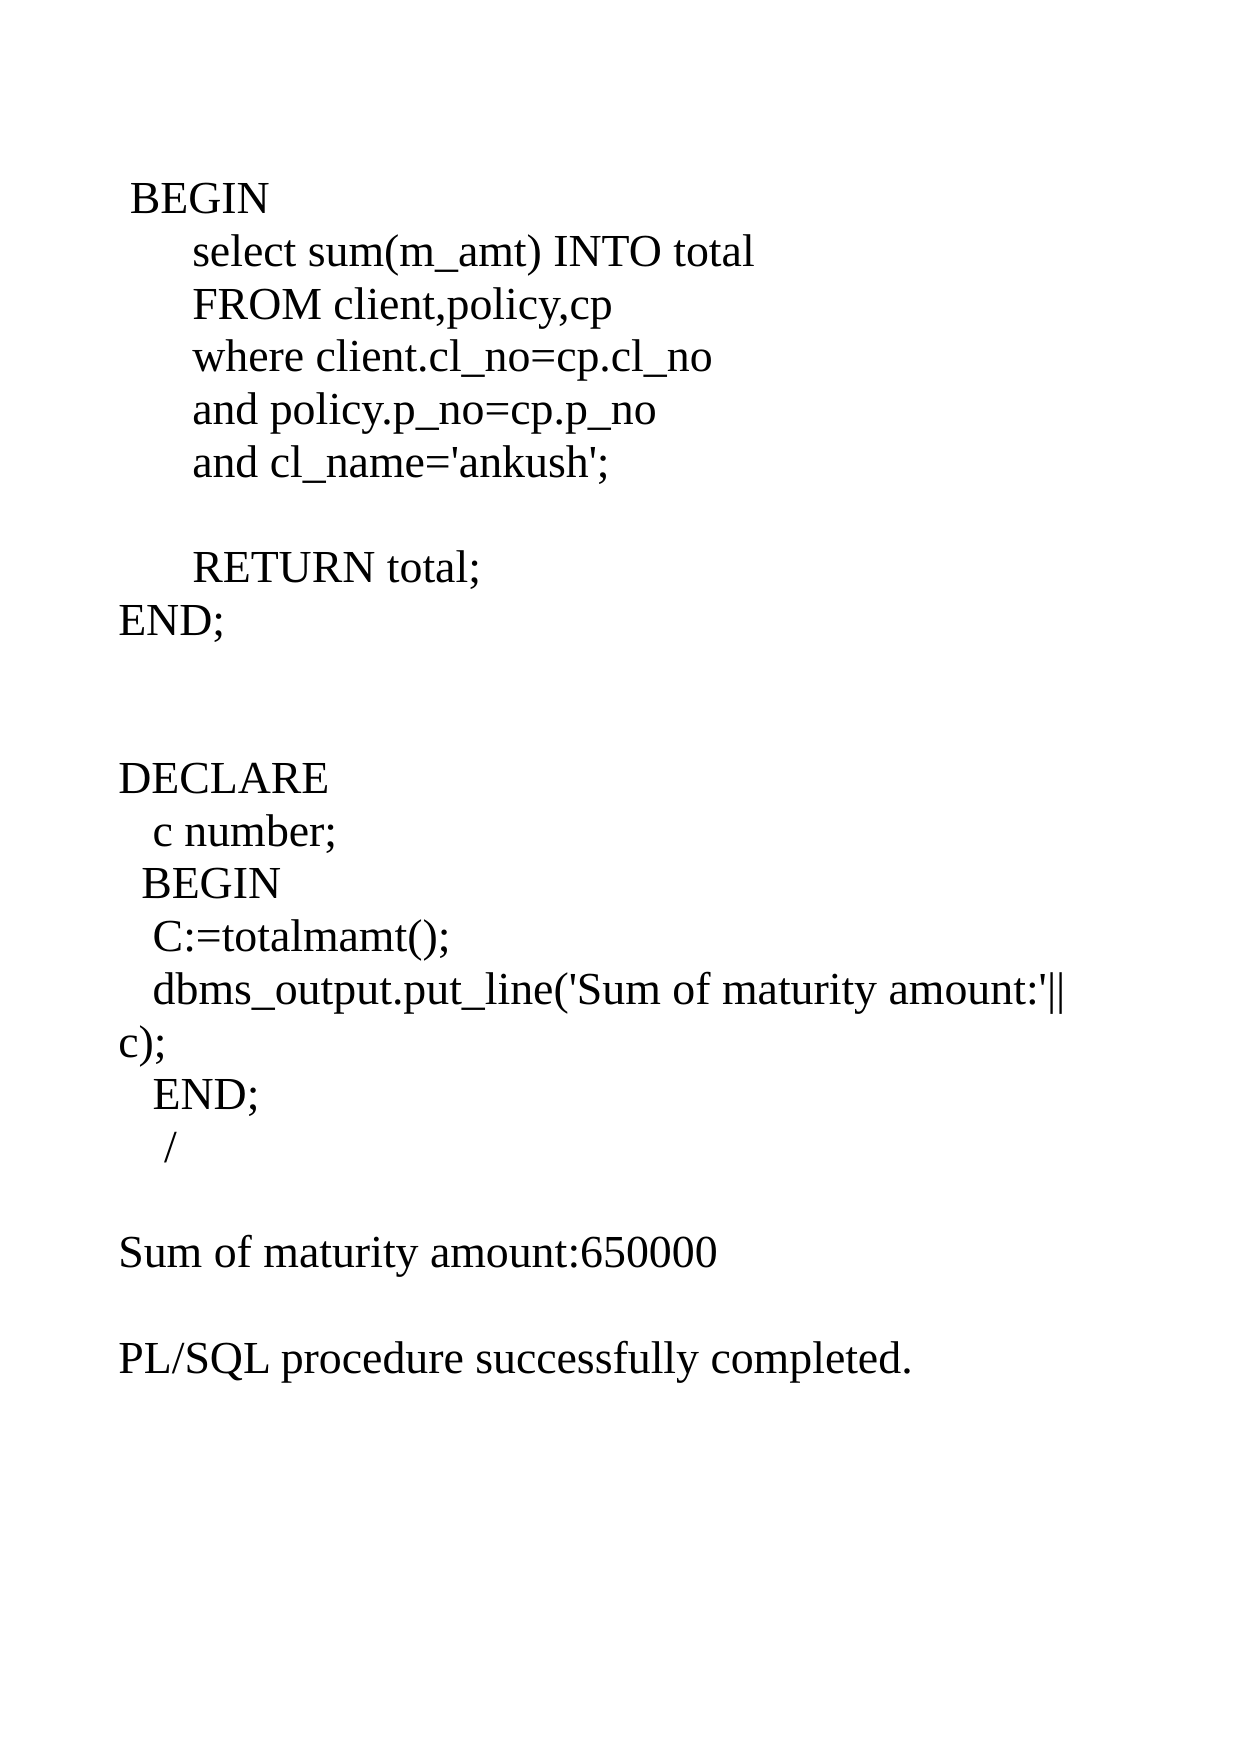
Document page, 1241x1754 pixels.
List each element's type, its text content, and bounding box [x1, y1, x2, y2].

text c number; [118, 803, 1122, 856]
text RETURN total; [118, 540, 1122, 592]
text END; [118, 1067, 1122, 1119]
text C:=totalmamt(); [118, 909, 1122, 961]
text and policy.p_no=cp.p_no [118, 382, 1122, 434]
text FROM client,policy,cp [118, 276, 1122, 329]
text END; [118, 592, 1122, 645]
text Sum of maturity amount:650000 [118, 1225, 1122, 1278]
text dbms_output.put_line('Sum of maturity amount:'|| c); [118, 961, 1122, 1067]
text PL/SQL procedure successfully completed. [118, 1330, 1122, 1383]
text DECLARE [118, 751, 1122, 803]
text BEGIN [118, 171, 1122, 223]
text BEGIN [118, 856, 1122, 909]
text select sum(m_amt) INTO total [118, 223, 1122, 276]
text and cl_name='ankush'; [118, 434, 1122, 487]
text / [118, 1119, 1122, 1172]
text where client.cl_no=cp.cl_no [118, 329, 1122, 382]
